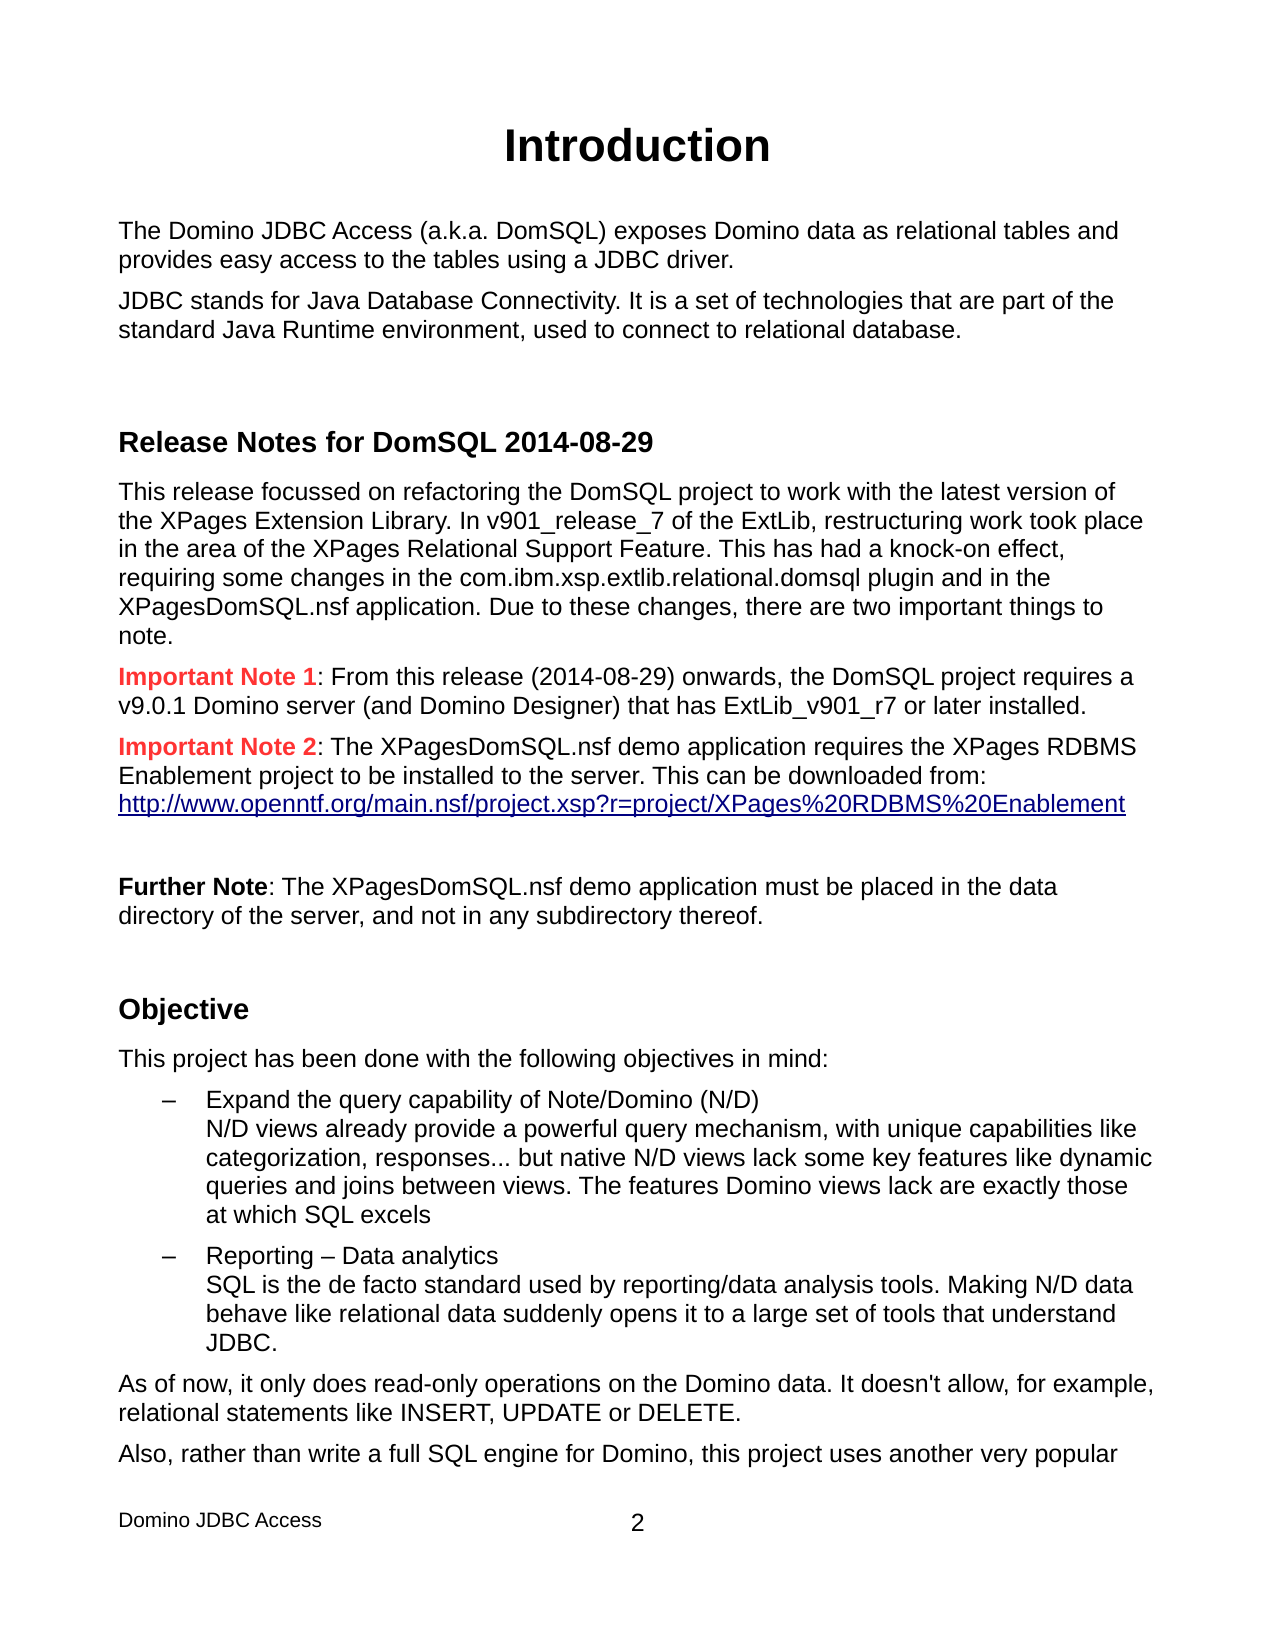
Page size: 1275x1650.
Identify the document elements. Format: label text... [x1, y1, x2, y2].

text JDBC stands for Java Database Connectivity. It is a set of technologies that are part of the standard Java Runtime environment, used to connect to relational database. [118, 286, 1157, 343]
text Important Note 1: From this release (2014-08-29) onwards, the DomSQL project requires a v9.0.1 Domino server (and Domino Designer) that has ExtLib_v901_r7 or later installed. [118, 662, 1157, 719]
subtitle Release Notes for DomSQL 2014-08-29 [118, 425, 1157, 459]
text The Domino JDBC Access (a.k.a. DomSQL) exposes Domino data as relational tables and provides easy access to the tables using a JDBC driver. [118, 216, 1157, 273]
text Important Note 2: The XPagesDomSQL.nsf demo application requires the XPages RDBMS Enablement project to be installed to the server. This can be downloaded from: http://www.openntf.org/main.nsf/project.xsp?r=project/XPages%20RDBMS%20Enablement [118, 732, 1157, 818]
text Further Note: The XPagesDomSQL.nsf demo application must be placed in the data directory of the server, and not in any subdirectory thereof. [118, 872, 1157, 929]
text As of now, it only does read-only operations on the Domino data. It doesn't allow, for example, relational statements like INSERT, UPDATE or DELETE. [118, 1369, 1157, 1426]
text This release focussed on refactoring the DomSQL project to work with the latest version of the XPages Extension Library. In v901_release_7 of the ExtLib, restructuring work took place in the area of the XPages Relational Support Feature. This has had a knock-on effect, requiring some changes in the com.ibm.xsp.extlib.relational.domsql plugin and in the XPagesDomSQL.nsf application. Due to these changes, there are two important things to note. [118, 477, 1157, 649]
subtitle Introduction [118, 118, 1157, 171]
subtitle Objective [118, 992, 1157, 1026]
list Reporting – Data analytics SQL is the de facto standard used by reporting/data analysis tools. Making N/D data behave like relational data suddenly opens it to a large set of tools that understand JDBC. [162, 1241, 1157, 1356]
list Expand the query capability of Note/Domino (N/D) N/D views already provide a powerful query mechanism, with unique capabilities like categorization, responses... but native N/D views lack some key features like dynamic queries and joins between views. The features Domino views lack are exactly those at which SQL excels [162, 1085, 1157, 1229]
text Also, rather than write a full SQL engine for Domino, this project uses another very popular [118, 1439, 1157, 1468]
text This project has been done with the following objectives in mind: [118, 1044, 1157, 1072]
